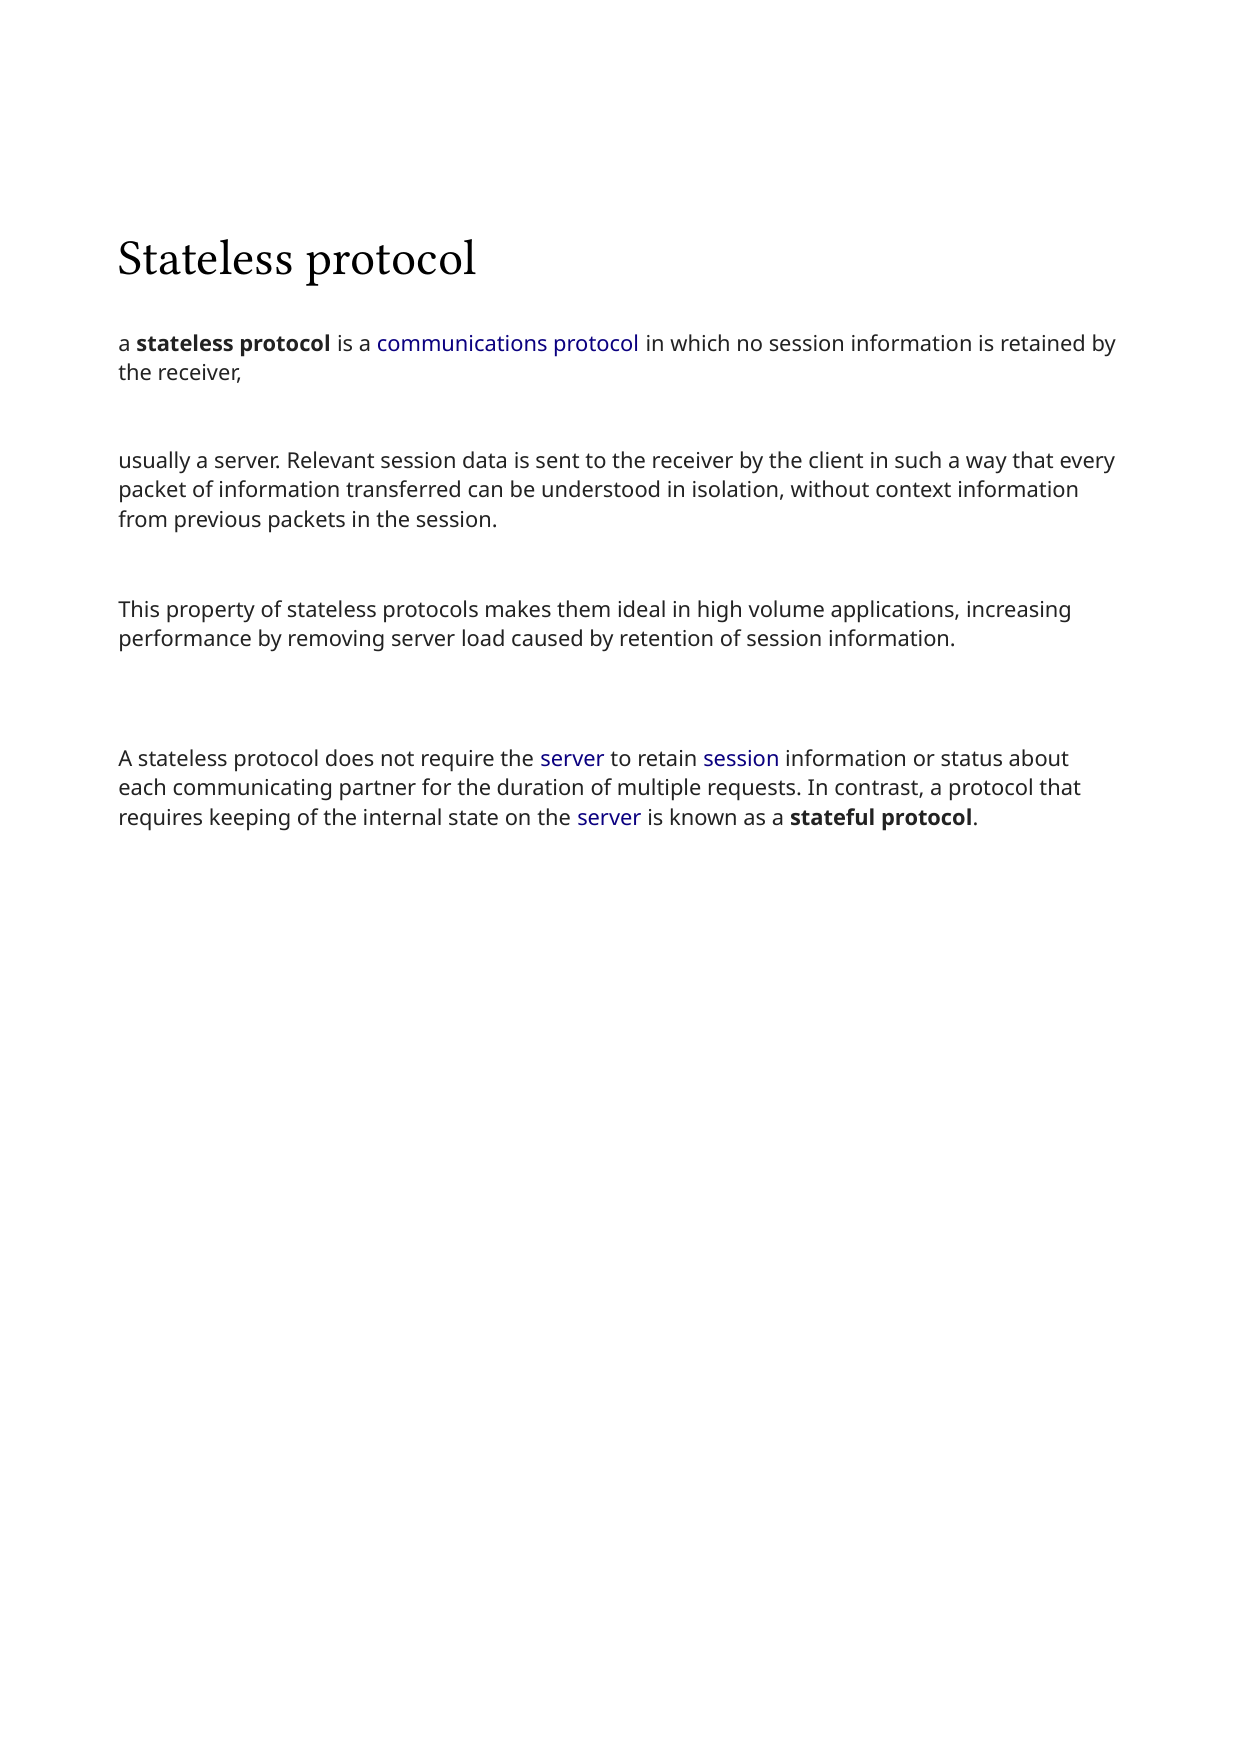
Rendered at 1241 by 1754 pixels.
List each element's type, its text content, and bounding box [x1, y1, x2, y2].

text A stateless protocol does not require the server to retain session information or status about each communicating partner for the duration of multiple requests. In contrast, a protocol that requires keeping of the internal state on the server is known as a stateful protocol. [118, 743, 1122, 832]
text usually a server. Relevant session data is sent to the receiver by the client in such a way that every packet of information transferred can be understood in isolation, without context information from previous packets in the session. [118, 445, 1122, 534]
subtitle Stateless protocol [118, 229, 1122, 286]
text a stateless protocol is a communications protocol in which no session information is retained by the receiver, [118, 328, 1122, 387]
text This property of stateless protocols makes them ideal in high volume applications, increasing performance by removing server load caused by retention of session information. [118, 594, 1122, 653]
